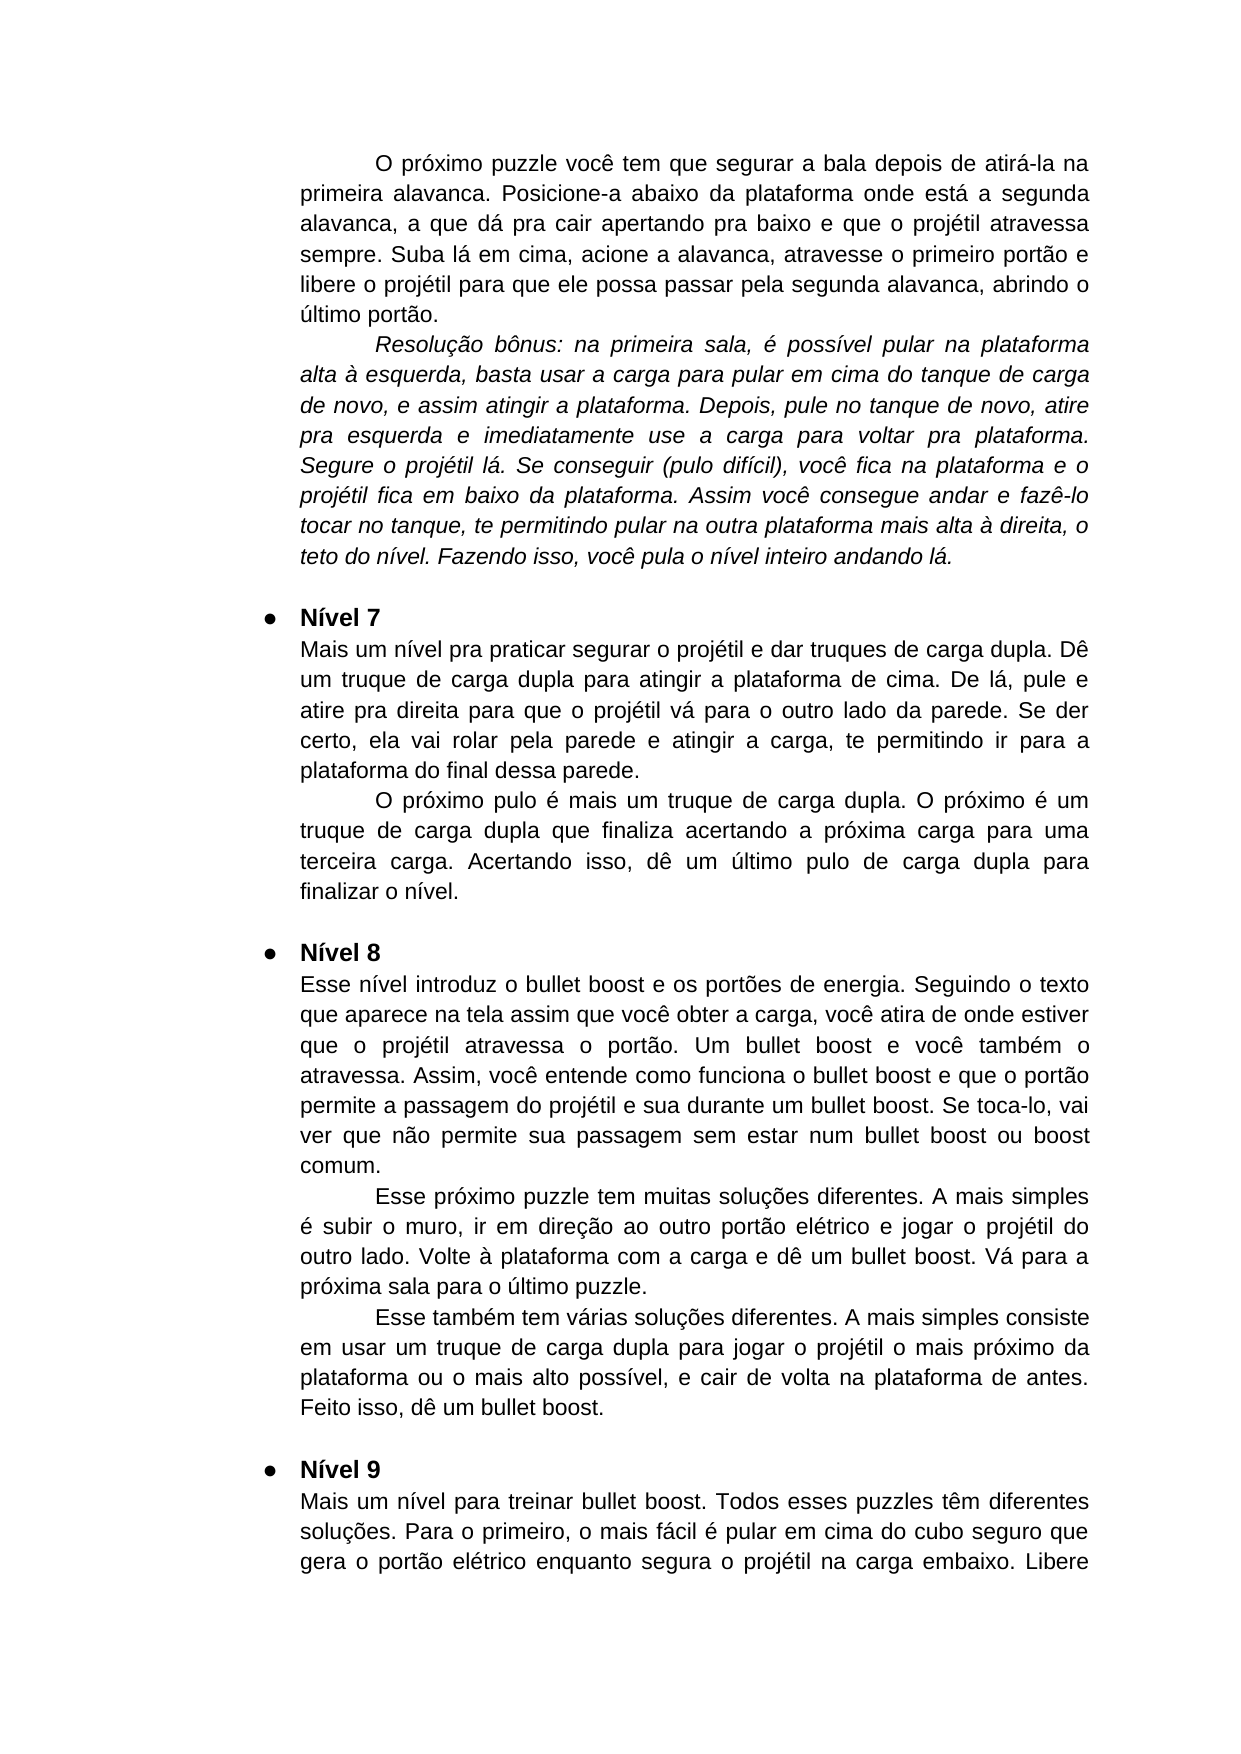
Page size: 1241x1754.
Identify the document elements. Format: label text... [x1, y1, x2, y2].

text Mais um nível para treinar bullet boost. Todos esses puzzles têm diferentes soluções. Para o primeiro, o mais fácil é pular em cima do cubo seguro que gera o portão elétrico enquanto segura o projétil na carga embaixo. Libere [300, 1488, 1090, 1574]
text Esse nível introduz o bullet boost e os portões de energia. Seguindo o texto que aparece na tela assim que você obter a carga, você atira de onde estiver que o projétil atravessa o portão. Um bullet boost e você também o atravessa. Assim, você entende como funciona o bullet boost e que o portão permite a passagem do projétil e sua durante um bullet boost. Se toca-lo, vai ver que não permite sua passagem sem estar num bullet boost ou boost comum. [300, 971, 1090, 1179]
text Esse próximo puzzle tem muitas soluções diferentes. A mais simples é subir o muro, ir em direção ao outro portão elétrico e jogar o projétil do outro lado. Volte à plataforma com a carga e dê um bullet boost. Vá para a próxima sala para o último puzzle. [300, 1183, 1090, 1300]
text Mais um nível pra praticar segurar o projétil e dar truques de carga dupla. Dê um truque de carga dupla para atingir a plataforma de cima. De lá, pule e atire pra direita para que o projétil vá para o outro lado da parede. Se der certo, ela vai rolar pela parede e atingir a carga, te permitindo ir para a plataforma do final dessa parede. [300, 636, 1090, 783]
text O próximo pulo é mais um truque de carga dupla. O próximo é um truque de carga dupla que finaliza acertando a próxima carga para uma terceira carga. Acertando isso, dê um último pulo de carga dupla para finalizar o nível. [300, 787, 1090, 904]
list Nível 7 [262, 603, 1090, 632]
list Nível 8 [262, 938, 1090, 967]
list Nível 9 [262, 1454, 1090, 1483]
text O próximo puzzle você tem que segurar a bala depois de atirá-la na primeira alavanca. Posicione-a abaixo da plataforma onde está a segunda alavanca, a que dá pra cair apertando pra baixo e que o projétil atravessa sempre. Suba lá em cima, acione a alavanca, atravesse o primeiro portão e libere o projétil para que ele possa passar pela segunda alavanca, abrindo o último portão. [300, 150, 1090, 327]
text Esse também tem várias soluções diferentes. A mais simples consiste em usar um truque de carga dupla para jogar o projétil o mais próximo da plataforma ou o mais alto possível, e cair de volta na plataforma de antes. Feito isso, dê um bullet boost. [300, 1303, 1090, 1421]
text Resolução bônus: na primeira sala, é possível pular na plataforma alta à esquerda, basta usar a carga para pular em cima do tanque de carga de novo, e assim atingir a plataforma. Depois, pule no tanque de novo, atire pra esquerda e imediatamente use a carga para voltar pra plataforma. Segure o projétil lá. Se conseguir (pulo difícil), você fica na plataforma e o projétil fica em baixo da plataforma. Assim você consegue andar e fazê-lo tocar no tanque, te permitindo pular na outra plataforma mais alta à direita, o teto do nível. Fazendo isso, você pula o nível inteiro andando lá. [300, 331, 1090, 569]
